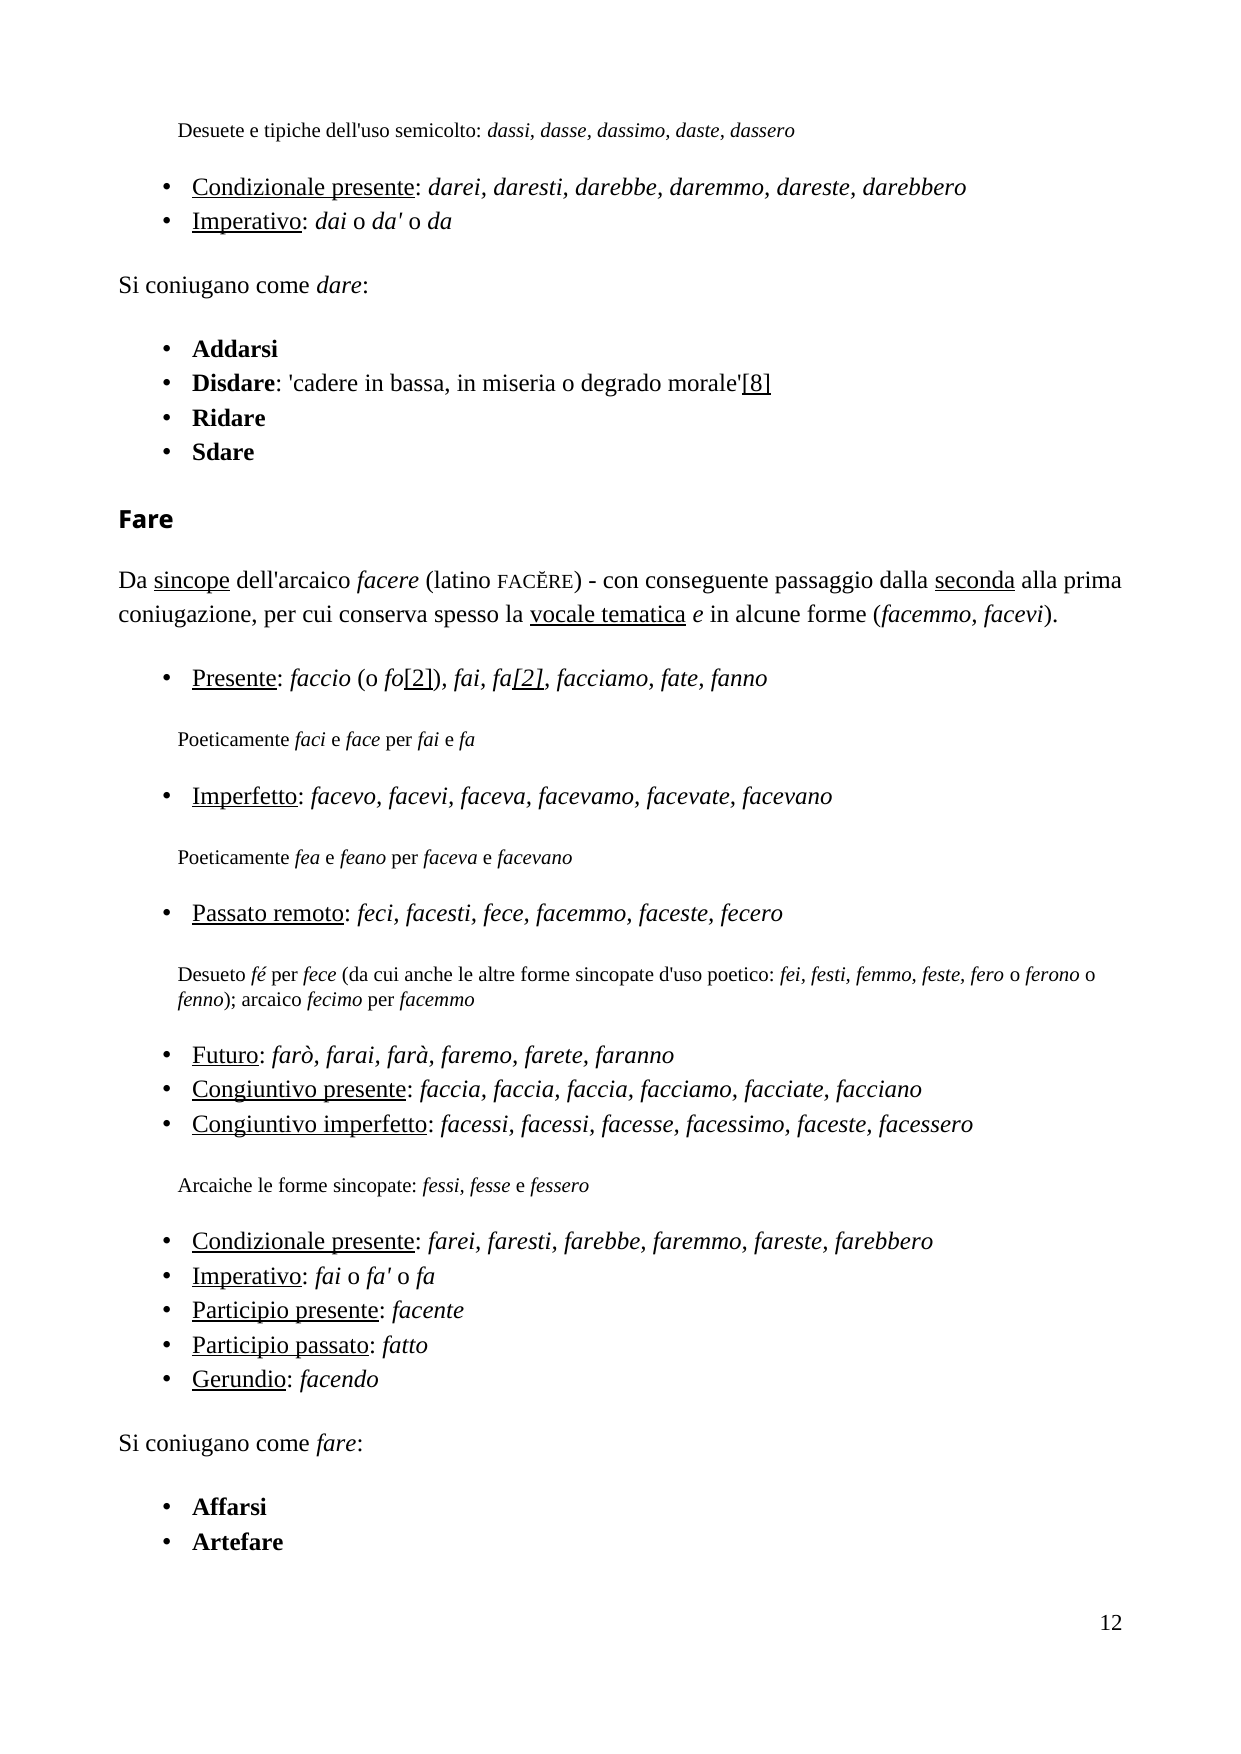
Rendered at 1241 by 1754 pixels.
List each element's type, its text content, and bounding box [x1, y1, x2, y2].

list Poeticamente faci e face per fai e fa [177, 727, 1122, 751]
list Participio passato: fatto [162, 1330, 1122, 1359]
list Imperativo: dai o da' o da [162, 206, 1122, 235]
list Condizionale presente: darei, daresti, darebbe, daremmo, dareste, darebbero [162, 172, 1122, 200]
list Congiuntivo presente: faccia, faccia, faccia, facciamo, facciate, facciano [162, 1074, 1122, 1103]
list Passato remoto: feci, facesti, fece, facemmo, faceste, fecero [162, 898, 1122, 927]
list Disdare: 'cadere in bassa, in miseria o degrado morale'[8] [162, 368, 1122, 397]
list Arcaiche le forme sincopate: fessi, fesse e fessero [177, 1173, 1122, 1197]
list Affarsi [162, 1492, 1122, 1521]
list Ridare [162, 403, 1122, 432]
text Si coniugano come fare: [118, 1428, 1122, 1457]
list Imperativo: fai o fa' o fa [162, 1261, 1122, 1290]
subtitle Fare [118, 501, 1122, 536]
list Poeticamente fea e feano per faceva e facevano [177, 845, 1122, 869]
list Sdare [162, 437, 1122, 466]
list Congiuntivo imperfetto: facessi, facessi, facesse, facessimo, faceste, facessero [162, 1109, 1122, 1138]
list Desuete e tipiche dell'uso semicolto: dassi, dasse, dassimo, daste, dassero [177, 118, 1122, 142]
list Presente: faccio (o fo[2]), fai, fa[2], facciamo, fate, fanno [162, 663, 1122, 692]
list Imperfetto: facevo, facevi, faceva, facevamo, facevate, facevano [162, 781, 1122, 810]
list Addarsi [162, 334, 1122, 363]
list Desueto fé per fece (da cui anche le altre forme sincopate d'uso poetico: fei, festi, femmo, feste, fero o ferono o fenno); arcaico fecimo per facemmo [177, 962, 1122, 1011]
text Da sincope dell'arcaico facere (latino facĕre) - con conseguente passaggio dalla seconda alla prima coniugazione, per cui conserva spesso la vocale tematica e in alcune forme (facemmo, facevi). [118, 565, 1122, 628]
list Participio presente: facente [162, 1295, 1122, 1324]
list Condizionale presente: farei, faresti, farebbe, faremmo, fareste, farebbero [162, 1226, 1122, 1255]
list Artefare [162, 1527, 1122, 1556]
list Gerundio: facendo [162, 1364, 1122, 1393]
list Futuro: farò, farai, farà, faremo, farete, faranno [162, 1040, 1122, 1069]
text Si coniugano come dare: [118, 270, 1122, 299]
